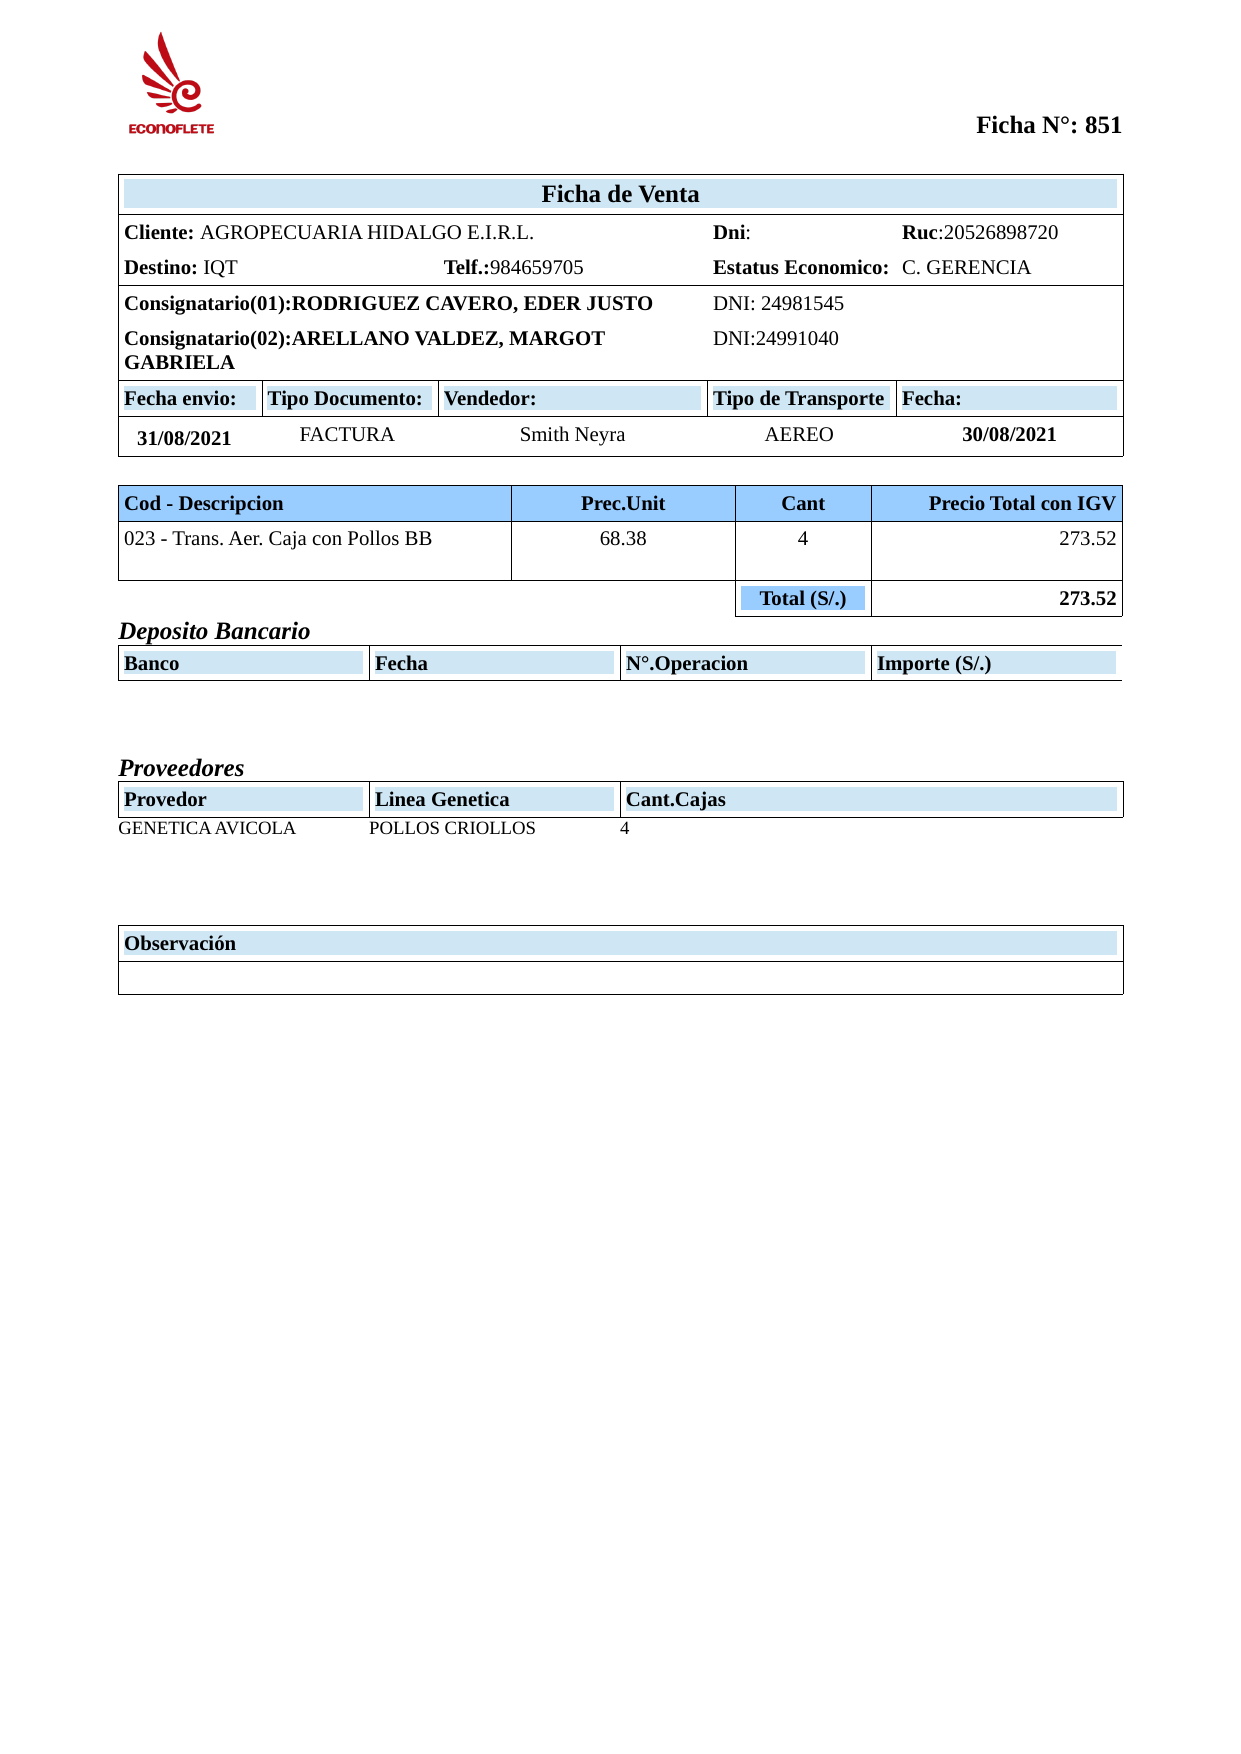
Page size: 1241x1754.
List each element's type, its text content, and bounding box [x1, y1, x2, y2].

table_cell [118, 839, 369, 860]
table_header Cant [736, 486, 871, 521]
table_cell [871, 729, 1122, 753]
text Deposito Bancario [118, 616, 1122, 645]
table_cell [369, 839, 620, 860]
table_cell [118, 882, 369, 903]
table_cell [620, 903, 1123, 925]
table_cell [369, 705, 620, 728]
table_header Cant.Cajas [621, 782, 1123, 817]
table_cell Tipo Documento: [263, 381, 438, 416]
table_cell 30/08/2021 [896, 417, 1123, 456]
table_header Cod - Descripcion [119, 486, 511, 521]
table_header Prec.Unit [512, 486, 735, 521]
table_cell GENETICA AVICOLA [118, 818, 369, 839]
table_header Fecha [370, 646, 620, 680]
table_cell [369, 882, 620, 903]
table_cell Telf.:984659705 [438, 249, 707, 285]
table_cell Vendedor: [439, 381, 707, 416]
table_cell 68.38 [512, 522, 735, 580]
table_cell 4 [620, 818, 1123, 839]
table_cell FACTURA [262, 417, 438, 456]
table_cell [369, 903, 620, 925]
table_cell [118, 581, 511, 616]
table_cell [118, 903, 369, 925]
table_cell [620, 882, 1123, 903]
table_cell [369, 860, 620, 882]
table_cell [369, 681, 620, 704]
table_header Observación [119, 926, 1123, 961]
table_cell [871, 705, 1122, 728]
table_cell Tipo de Transporte [708, 381, 896, 416]
table_cell Ruc:20526898720 [896, 215, 1123, 249]
table_cell [118, 705, 369, 728]
picture [118, 31, 225, 134]
table_cell Estatus Economico: [707, 249, 896, 285]
table_cell [620, 681, 871, 704]
table_header Banco [119, 646, 369, 680]
table_header Precio Total con IGV [872, 486, 1122, 521]
table_cell Fecha envio: [119, 381, 262, 416]
table_cell POLLOS CRIOLLOS [369, 818, 620, 839]
table_cell [871, 681, 1122, 704]
table_cell C. GERENCIA [896, 249, 1123, 285]
table_cell 273.52 [872, 522, 1122, 580]
table_cell [118, 729, 369, 753]
table_cell [511, 581, 735, 616]
table_cell 4 [736, 522, 871, 580]
table_cell Cliente: AGROPECUARIA HIDALGO E.I.R.L. [119, 215, 707, 249]
table_header Linea Genetica [370, 782, 620, 817]
table_cell [118, 860, 369, 882]
table_cell [119, 962, 1123, 994]
table_cell [118, 681, 369, 704]
table_cell Consignatario(02):ARELLANO VALDEZ, MARGOT GABRIELA [119, 321, 707, 380]
table_cell Total (S/.) [736, 581, 871, 616]
table_cell [369, 729, 620, 753]
table_cell [620, 860, 1123, 882]
table_cell AEREO [707, 417, 896, 456]
table_cell Destino: IQT [119, 249, 438, 285]
table_header Importe (S/.) [872, 646, 1122, 680]
table_cell [620, 705, 871, 728]
table_header Provedor [119, 782, 369, 817]
table_cell DNI: 24981545 [707, 286, 1123, 321]
table_header N°.Operacion [621, 646, 871, 680]
table_cell Smith Neyra [438, 417, 707, 456]
table_cell Dni: [707, 215, 896, 249]
table_header Ficha de Venta [119, 175, 1123, 214]
table_cell 31/08/2021 [119, 417, 262, 456]
table_cell [620, 839, 1123, 860]
table_cell DNI:24991040 [707, 321, 1123, 380]
table_cell 023 - Trans. Aer. Caja con Pollos BB [119, 522, 511, 580]
text Proveedores [118, 753, 1122, 781]
table_cell [620, 729, 871, 753]
table_cell 273.52 [872, 581, 1122, 616]
table_cell Fecha: [897, 381, 1123, 416]
table_cell Consignatario(01):RODRIGUEZ CAVERO, EDER JUSTO [119, 286, 707, 321]
